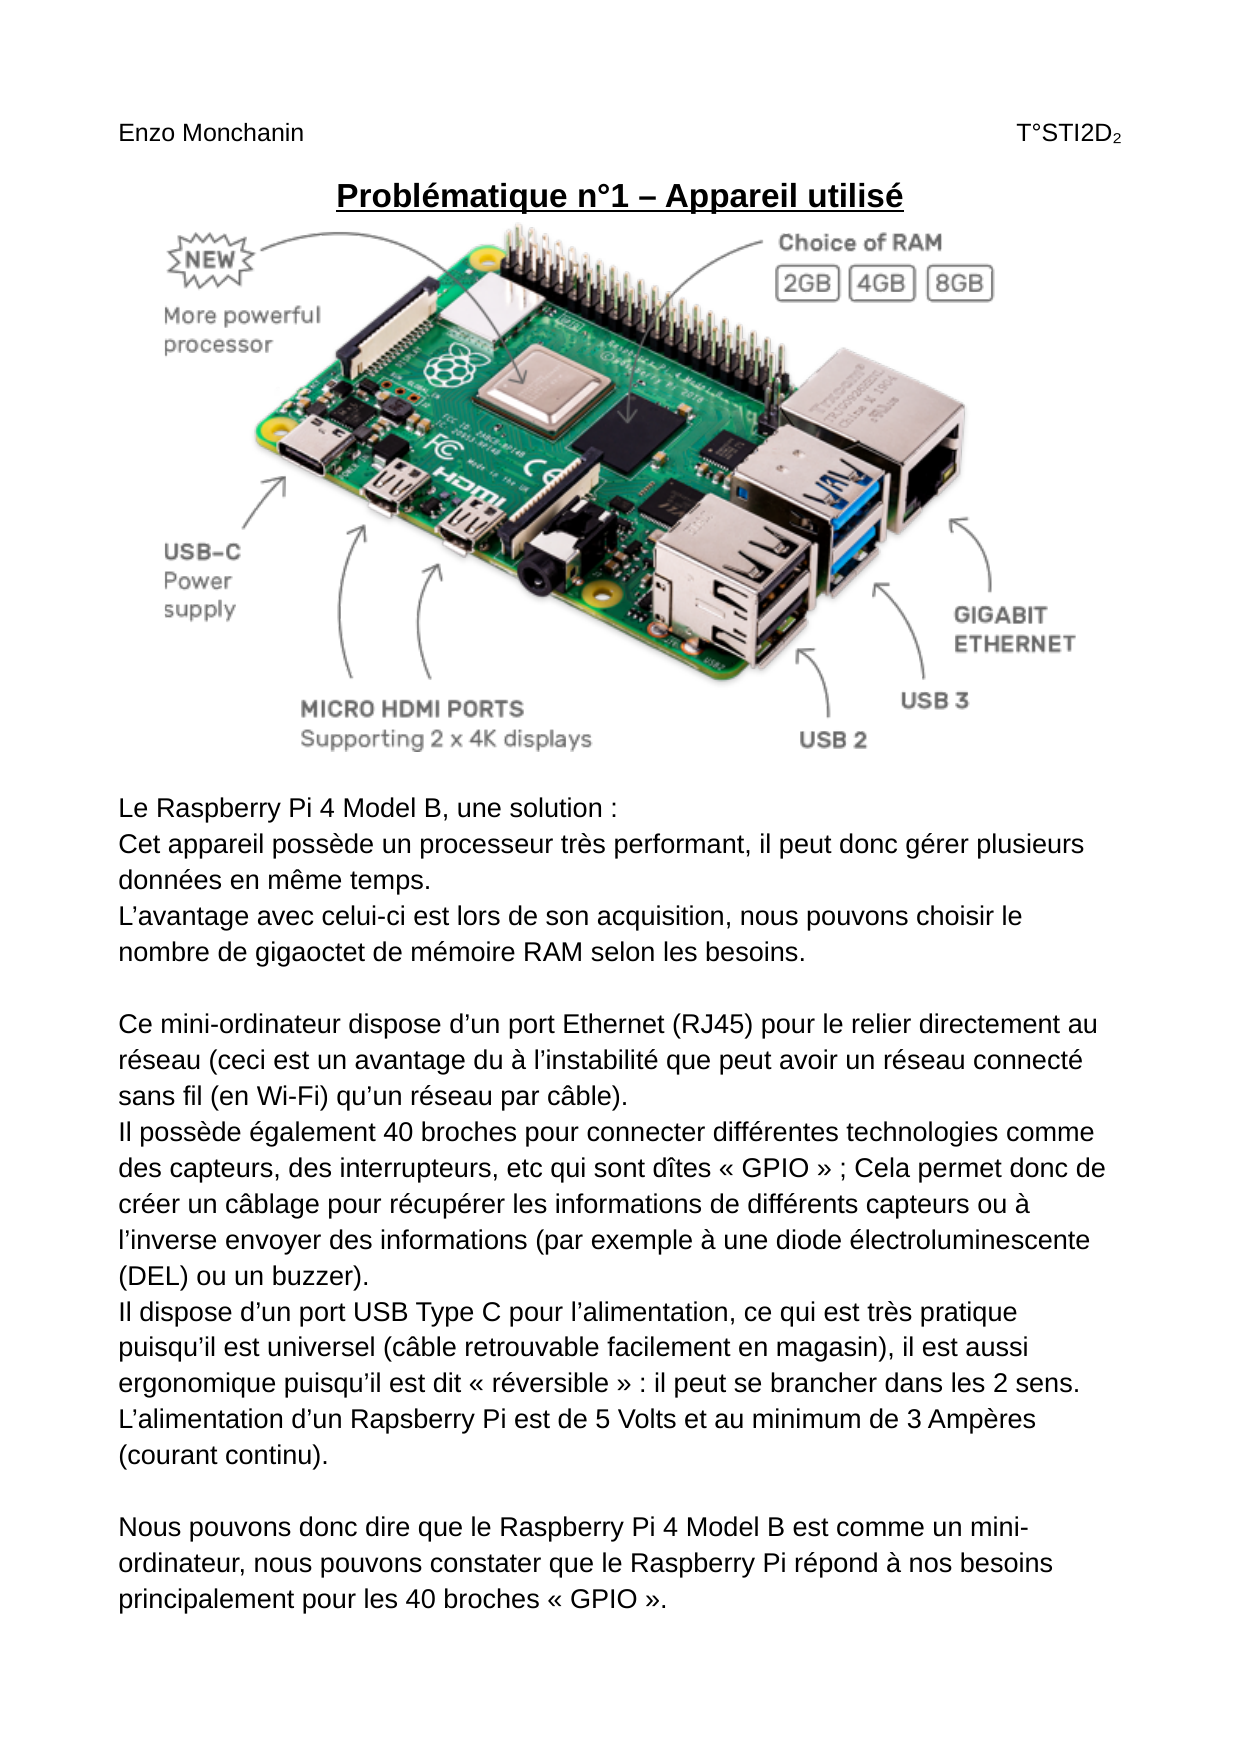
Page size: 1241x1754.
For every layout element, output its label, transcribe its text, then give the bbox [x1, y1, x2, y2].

text Problématique n°1 – Appareil utilisé [118, 176, 1122, 215]
text Cet appareil possède un processeur très performant, il peut donc gérer plusieurs données en même temps. L’avantage avec celui-ci est lors de son acquisition, nous pouvons choisir le nombre de gigaoctet de mémoire RAM selon les besoins. [118, 828, 1122, 967]
picture [164, 220, 1076, 752]
text Nous pouvons donc dire que le Raspberry Pi 4 Model B est comme un mini-ordinateur, nous pouvons constater que le Raspberry Pi répond à nos besoins principalement pour les 40 broches « GPIO ». [118, 1511, 1122, 1614]
text Le Raspberry Pi 4 Model B, une solution : [118, 792, 1122, 824]
text Il possède également 40 broches pour connecter différentes technologies comme des capteurs, des interrupteurs, etc qui sont dîtes « GPIO » ; Cela permet donc de créer un câblage pour récupérer les informations de différents capteurs ou à l’inverse envoyer des informations (par exemple à une diode électroluminescente (DEL) ou un buzzer). [118, 1116, 1122, 1291]
text L’alimentation d’un Rapsberry Pi est de 5 Volts et au minimum de 3 Ampères (courant continu). [118, 1403, 1122, 1471]
text Ce mini-ordinateur dispose d’un port Ethernet (RJ45) pour le relier directement au réseau (ceci est un avantage du à l’instabilité que peut avoir un réseau connecté sans fil (en Wi-Fi) qu’un réseau par câble). [118, 1008, 1122, 1111]
text Il dispose d’un port USB Type C pour l’alimentation, ce qui est très pratique puisqu’il est universel (câble retrouvable facilement en magasin), il est aussi ergonomique puisqu’il est dit « réversible » : il peut se brancher dans les 2 sens. [118, 1296, 1122, 1399]
